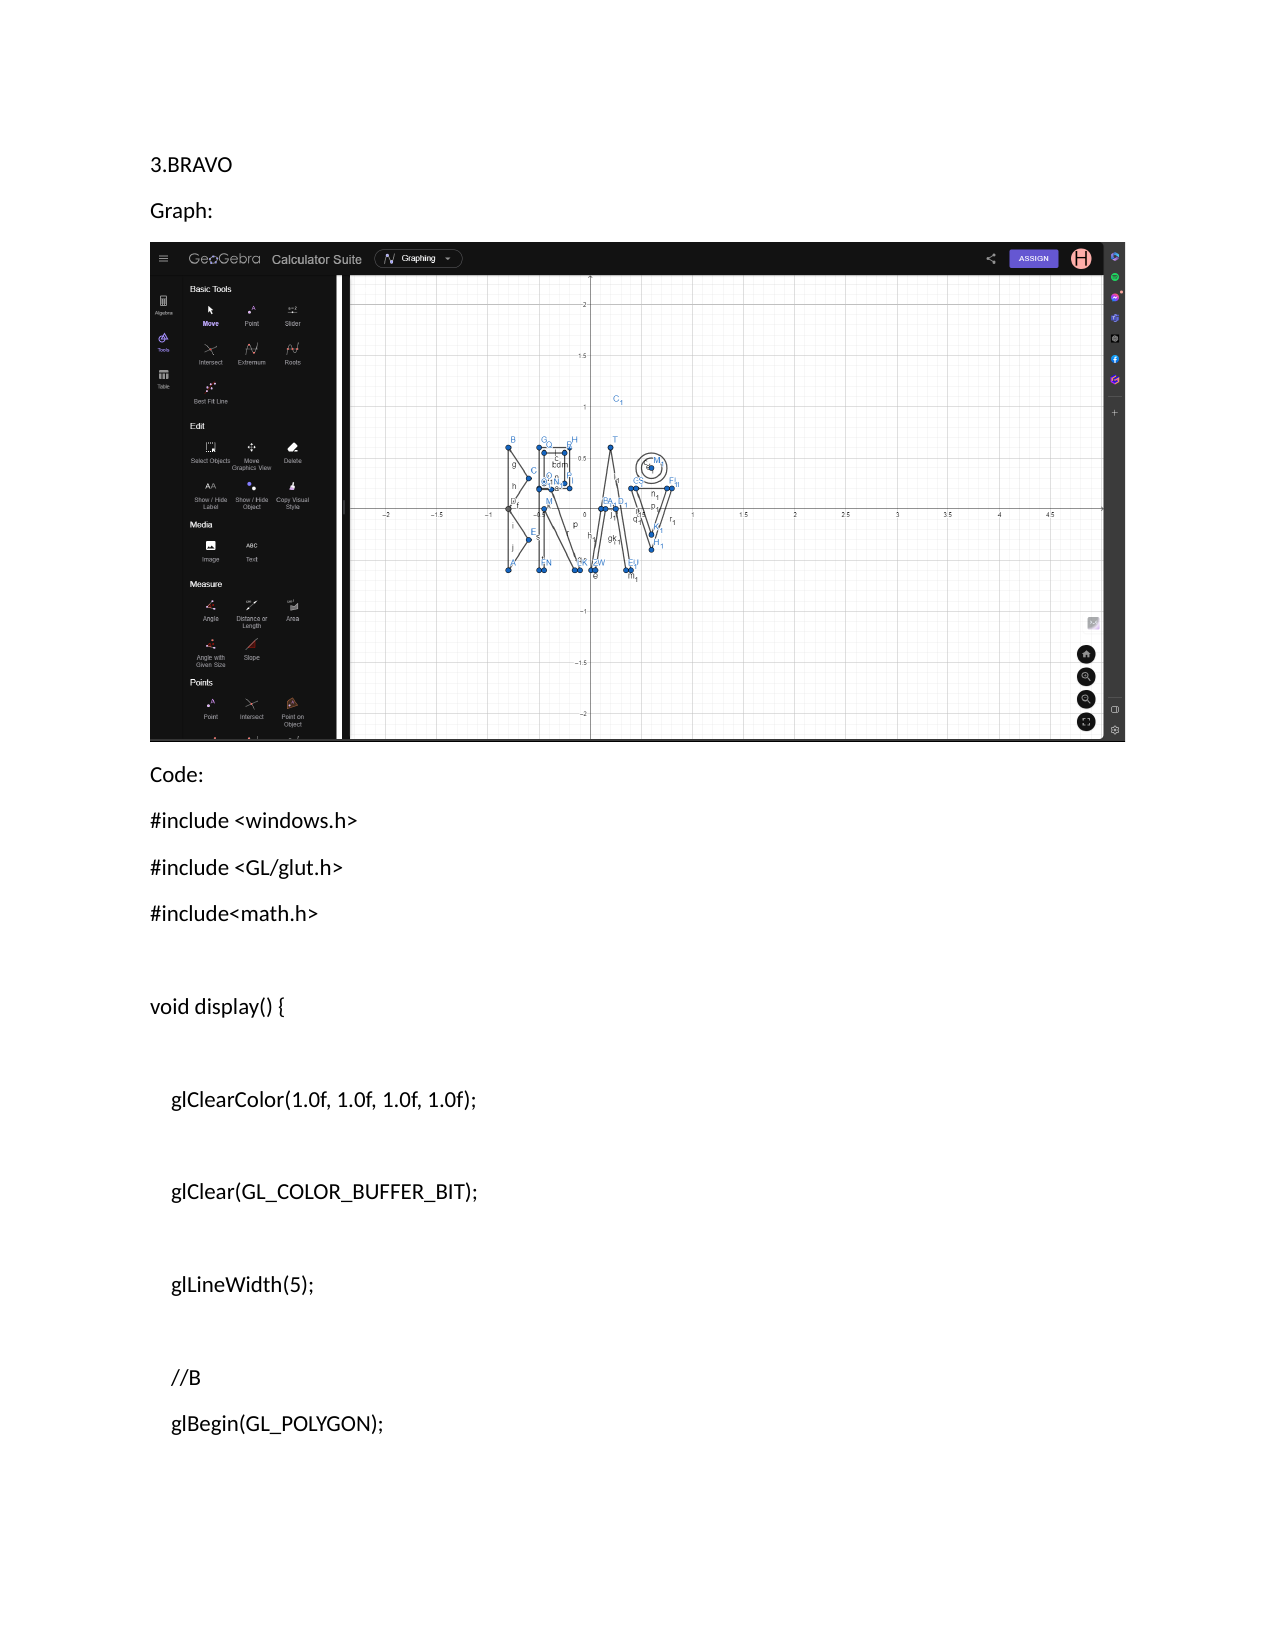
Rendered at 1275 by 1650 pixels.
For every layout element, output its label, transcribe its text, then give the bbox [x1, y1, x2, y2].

text //B [150, 1363, 1125, 1391]
text 3.BRAVO [150, 150, 1125, 178]
text glLineWidth(5); [150, 1270, 1125, 1298]
text void display() { [150, 992, 1125, 1020]
text glClearColor(1.0f, 1.0f, 1.0f, 1.0f); [150, 1085, 1125, 1113]
text glBegin(GL_POLYGON); [150, 1409, 1125, 1437]
text #include <GL/glut.h> [150, 853, 1125, 881]
text Code: [150, 760, 1125, 788]
text #include<math.h> [150, 899, 1125, 927]
text #include <windows.h> [150, 807, 1125, 835]
text Graph: [150, 196, 1125, 224]
text glClear(GL_COLOR_BUFFER_BIT); [150, 1177, 1125, 1206]
